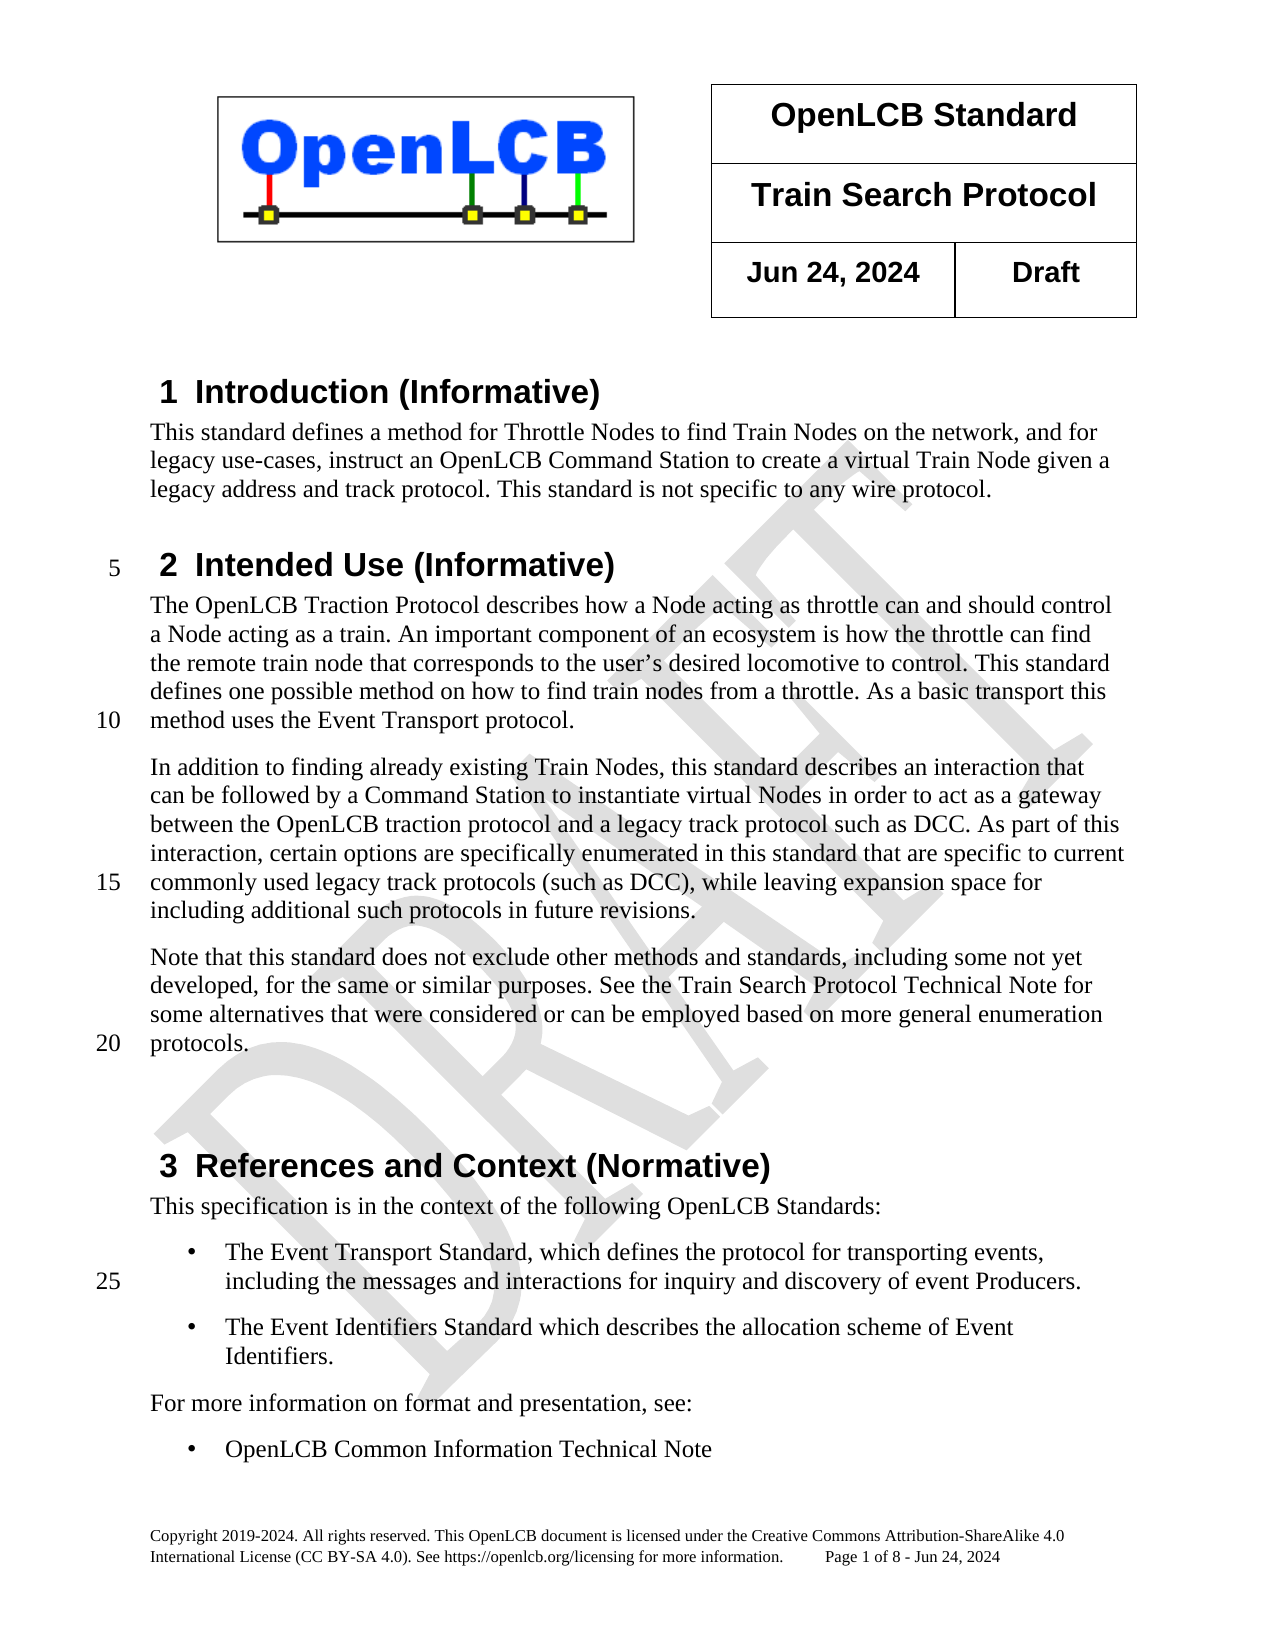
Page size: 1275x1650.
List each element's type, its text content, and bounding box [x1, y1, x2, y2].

list The Event Identifiers Standard which describes the allocation scheme of Event Identifiers. [469, 1312, 1125, 1370]
text This specification is in the context of the following OpenLCB Standards: [484, 1191, 584, 1219]
subtitle [852, 546, 1125, 584]
text This specification is in the context of the following OpenLCB Standards: [289, 1191, 465, 1219]
text The OpenLCB Traction Protocol describes how a Node acting as throttle can and should control a Node acting as a train. An important component of an ecosystem is how the throttle can find the remote train node that corresponds to the user’s desired locomotive to control. This standard defines one possible method on how to find train nodes from a throttle. As a basic transport this method uses the Event Transport protocol. [896, 590, 1125, 734]
text This specification is in the context of the following OpenLCB Standards: [619, 1191, 1125, 1219]
text The OpenLCB Traction Protocol describes how a Node acting as throttle can and should control a Node acting as a train. An important component of an ecosystem is how the throttle can find the remote train node that corresponds to the user’s desired locomotive to control. This standard defines one possible method on how to find train nodes from a throttle. As a basic transport this method uses the Event Transport protocol. [665, 590, 996, 734]
subtitle Intended Use (Informative) [150, 546, 743, 584]
list The Event Identifiers Standard which describes the allocation scheme of Event Identifiers. [410, 1312, 486, 1350]
text Note that this standard does not exclude other methods and standards, including some not yet developed, for the same or similar purposes. See the Train Search Protocol Technical Note for some alternatives that were considered or can be employed based on more general enumeration protocols. [498, 942, 704, 1057]
list The Event Transport Standard, which defines the protocol for transporting events, including the messages and interactions for inquiry and discovery of event Producers. [511, 1237, 1125, 1295]
subtitle [757, 546, 846, 584]
picture [216, 95, 636, 244]
text For more information on format and presentation, see: [150, 1388, 1125, 1416]
subtitle References and Context (Normative) [244, 1146, 437, 1184]
subtitle References and Context (Normative) [554, 1146, 1125, 1184]
text This standard defines a method for Throttle Nodes to find Train Nodes on the network, and for legacy use-cases, instruct an OpenLCB Command Station to create a virtual Train Node given a legacy address and track protocol. This standard is not specific to any wire protocol. [150, 417, 1125, 503]
text This specification is in the context of the following OpenLCB Standards: [150, 1191, 273, 1219]
text In addition to finding already existing Train Nodes, this standard describes an interaction that can be followed by a Command Station to instantiate virtual Nodes in order to act as a gateway between the OpenLCB traction protocol and a legacy track protocol such as DCC. As part of this interaction, certain options are specifically enumerated in this standard that are specific to current commonly used legacy track protocols (such as DCC), while leaving expansion space for including additional such protocols in future revisions. [150, 752, 882, 924]
text The OpenLCB Traction Protocol describes how a Node acting as throttle can and should control a Node acting as a train. An important component of an ecosystem is how the throttle can find the remote train node that corresponds to the user’s desired locomotive to control. This standard defines one possible method on how to find train nodes from a throttle. As a basic transport this method uses the Event Transport protocol. [150, 590, 696, 734]
text Note that this standard does not exclude other methods and standards, including some not yet developed, for the same or similar purposes. See the Train Search Protocol Technical Note for some alternatives that were considered or can be employed based on more general enumeration protocols. [150, 942, 421, 1057]
text In addition to finding already existing Train Nodes, this standard describes an interaction that can be followed by a Command Station to instantiate virtual Nodes in order to act as a gateway between the OpenLCB traction protocol and a legacy track protocol such as DCC. As part of this interaction, certain options are specifically enumerated in this standard that are specific to current commonly used legacy track protocols (such as DCC), while leaving expansion space for including additional such protocols in future revisions. [547, 801, 701, 924]
subtitle Introduction (Informative) [150, 372, 1125, 410]
text In addition to finding already existing Train Nodes, this standard describes an interaction that can be followed by a Command Station to instantiate virtual Nodes in order to act as a gateway between the OpenLCB traction protocol and a legacy track protocol such as DCC. As part of this interaction, certain options are specifically enumerated in this standard that are specific to current commonly used legacy track protocols (such as DCC), while leaving expansion space for including additional such protocols in future revisions. [799, 752, 1125, 924]
list The Event Transport Standard, which defines the protocol for transporting events, including the messages and interactions for inquiry and discovery of event Producers. [187, 1237, 349, 1295]
list The Event Identifiers Standard which describes the allocation scheme of Event Identifiers. [187, 1312, 424, 1370]
list The Event Transport Standard, which defines the protocol for transporting events, including the messages and interactions for inquiry and discovery of event Producers. [335, 1237, 494, 1295]
text Note that this standard does not exclude other methods and standards, including some not yet developed, for the same or similar purposes. See the Train Search Protocol Technical Note for some alternatives that were considered or can be employed based on more general enumeration protocols. [373, 942, 515, 1057]
subtitle References and Context (Normative) [447, 1146, 549, 1184]
list OpenLCB Common Information Technical Note [187, 1434, 1125, 1463]
subtitle References and Context (Normative) [150, 1146, 238, 1184]
text Note that this standard does not exclude other methods and standards, including some not yet developed, for the same or similar purposes. See the Train Search Protocol Technical Note for some alternatives that were considered or can be employed based on more general enumeration protocols. [670, 942, 1125, 1057]
